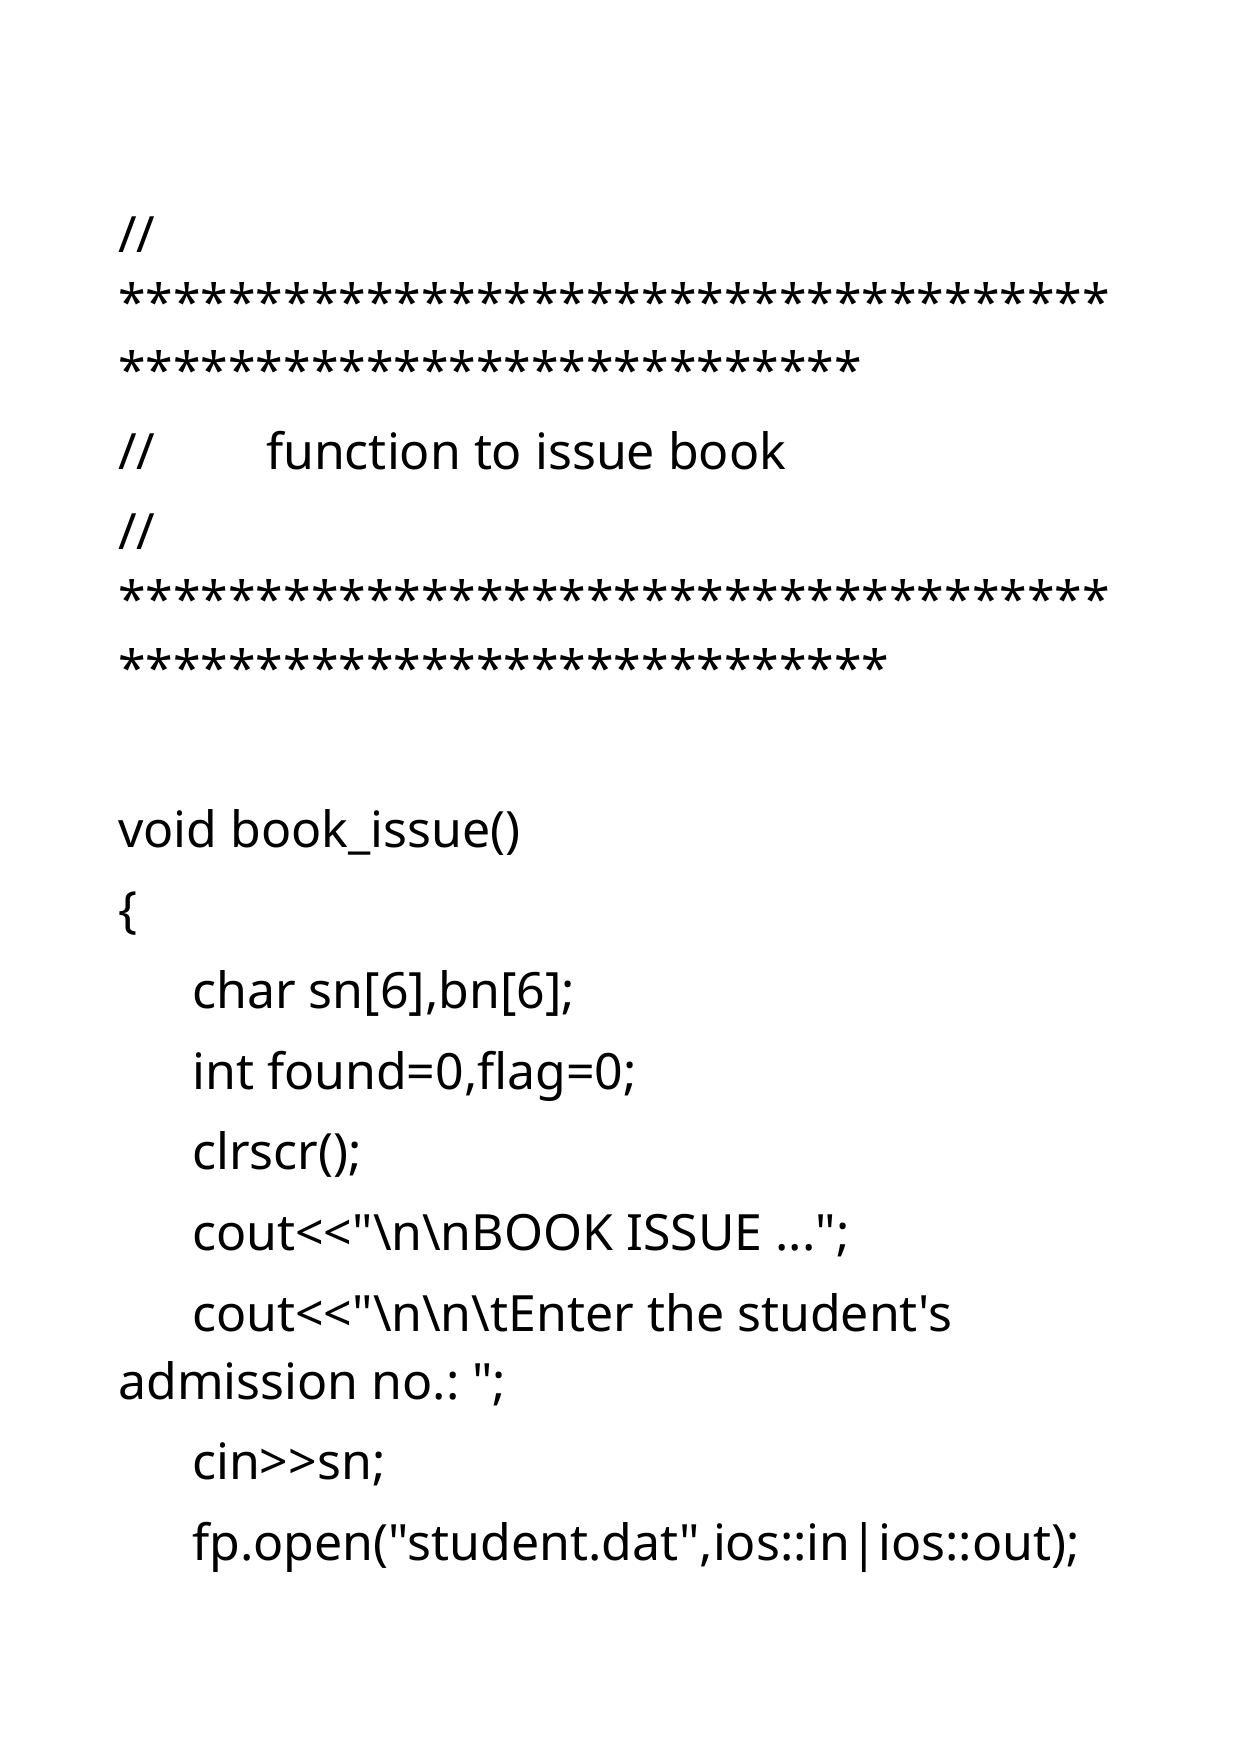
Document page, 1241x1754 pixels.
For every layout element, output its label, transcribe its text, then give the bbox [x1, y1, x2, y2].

text cout<<"\n\n\tEnter the student's admission no.: "; [118, 1277, 1122, 1414]
text cin>>sn; [118, 1426, 1122, 1494]
text int found=0,flag=0; [118, 1036, 1122, 1104]
text //*************************************************************** [118, 199, 1122, 403]
text { [118, 874, 1122, 942]
text // function to issue book [118, 416, 1122, 484]
text cout<<"\n\nBOOK ISSUE ..."; [118, 1197, 1122, 1265]
text clrscr(); [118, 1116, 1122, 1184]
text //**************************************************************** [118, 496, 1122, 701]
text void book_issue() [118, 794, 1122, 862]
text fp.open("student.dat",ios::in|ios::out); [118, 1507, 1122, 1575]
text char sn[6],bn[6]; [118, 955, 1122, 1023]
